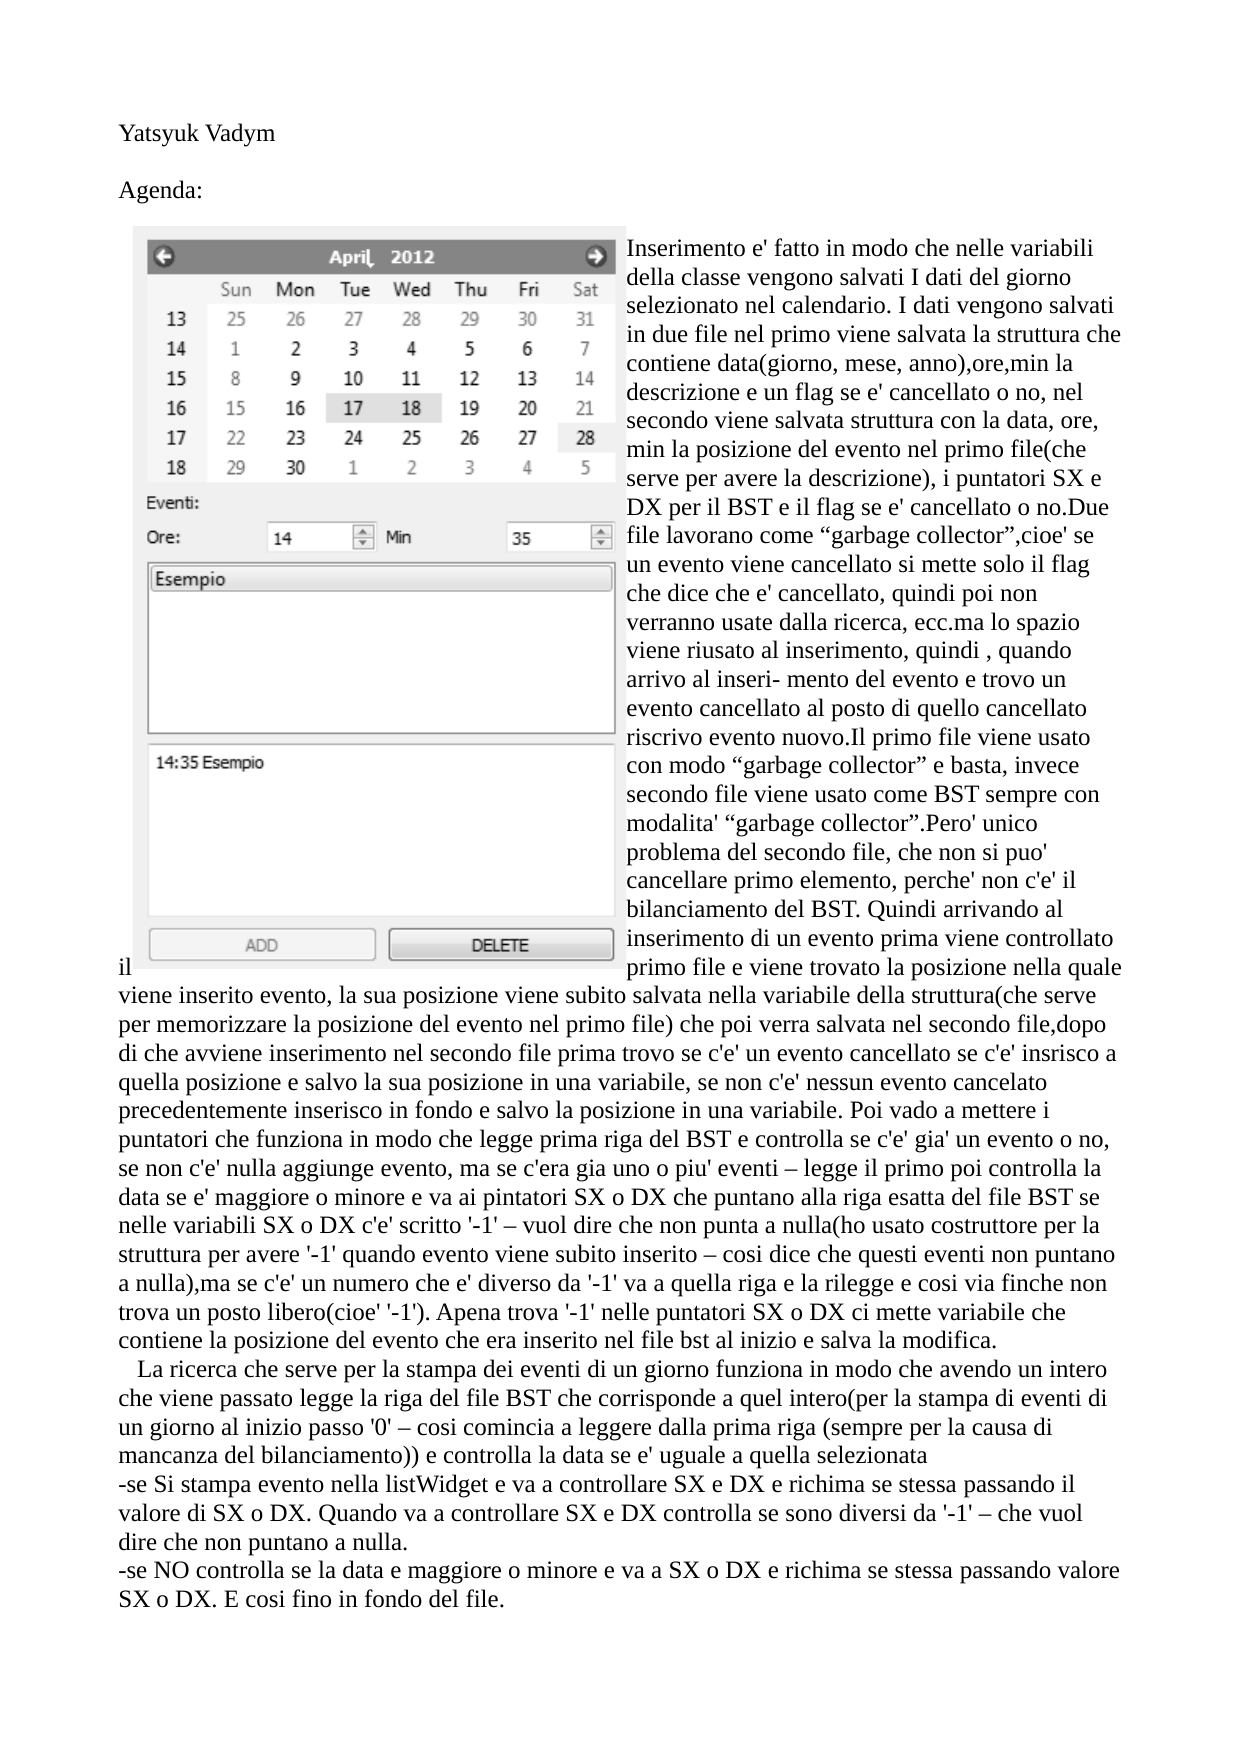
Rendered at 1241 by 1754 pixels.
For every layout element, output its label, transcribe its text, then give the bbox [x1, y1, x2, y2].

text Yatsyuk Vadym [118, 118, 1122, 147]
text -se Si stampa evento nella listWidget e va a controllare SX e DX e richima se stessa passando il valore di SX o DX. Quando va a controllare SX e DX controlla se sono diversi da '-1' – che vuol dire che non puntano a nulla. [118, 1469, 1122, 1556]
text Inserimento e' fatto in modo che nelle variabili della classe vengono salvati I dati del giorno selezionato nel calendario. I dati vengono salvati in due file nel primo viene salvata la struttura che contiene data(giorno, mese, anno),ore,min la descrizione e un flag se e' cancellato o no, nel secondo viene salvata struttura con la data, ore, min la posizione del evento nel primo file(che serve per avere la descrizione), i puntatori SX e DX per il BST e il flag se e' cancellato o no.Due file lavorano come “garbage collector”,cioe' se un evento viene cancellato si mette solo il flag che dice che e' cancellato, quindi poi non verranno usate dalla ricerca, ecc.ma lo spazio viene riusato al inserimento, quindi , quando arrivo al inseri- mento del evento e trovo un evento cancellato al posto di quello cancellato riscrivo evento nuovo.Il primo file viene usato con modo “garbage collector” e basta, invece secondo file viene usato come BST sempre con modalita' “garbage collector”.Pero' unico problema del secondo file, che non si puo' cancellare primo elemento, perche' non c'e' il bilanciamento del BST. Quindi arrivando al inserimento di un evento prima viene controllato il primo file e viene trovato la posizione nella quale viene inserito evento, la sua posizione viene subito salvata nella variabile della struttura(che serve per memorizzare la posizione del evento nel primo file) che poi verra salvata nel secondo file,dopo di che avviene inserimento nel secondo file prima trovo se c'e' un evento cancellato se c'e' insrisco a quella posizione e salvo la sua posizione in una variabile, se non c'e' nessun evento cancelato precedentemente inserisco in fondo e salvo la posizione in una variabile. Poi vado a mettere i puntatori che funziona in modo che legge prima riga del BST e controlla se c'e' gia' un evento o no, se non c'e' nulla aggiunge evento, ma se c'era gia uno o piu' eventi – legge il primo poi controlla la data se e' maggiore o minore e va ai pintatori SX o DX che puntano alla riga esatta del file BST se nelle variabili SX o DX c'e' scritto '-1' – vuol dire che non punta a nulla(ho usato costruttore per la struttura per avere '-1' quando evento viene subito inserito – cosi dice che questi eventi non puntano a nulla),ma se c'e' un numero che e' diverso da '-1' va a quella riga e la rilegge e cosi via finche non trova un posto libero(cioe' '-1'). Apena trova '-1' nelle puntatori SX o DX ci mette variabile che contiene la posizione del evento che era inserito nel file bst al inizio e salva la modifica. [118, 233, 1122, 1354]
text La ricerca che serve per la stampa dei eventi di un giorno funziona in modo che avendo un intero che viene passato legge la riga del file BST che corrisponde a quel intero(per la stampa di eventi di un giorno al inizio passo '0' – cosi comincia a leggere dalla prima riga (sempre per la causa di mancanza del bilanciamento)) e controlla la data se e' uguale a quella selezionata [118, 1354, 1122, 1469]
picture [132, 226, 627, 969]
text -se NO controlla se la data e maggiore o minore e va a SX o DX e richima se stessa passando valore SX o DX. E cosi fino in fondo del file. [118, 1556, 1122, 1613]
text Agenda: [118, 176, 1122, 204]
